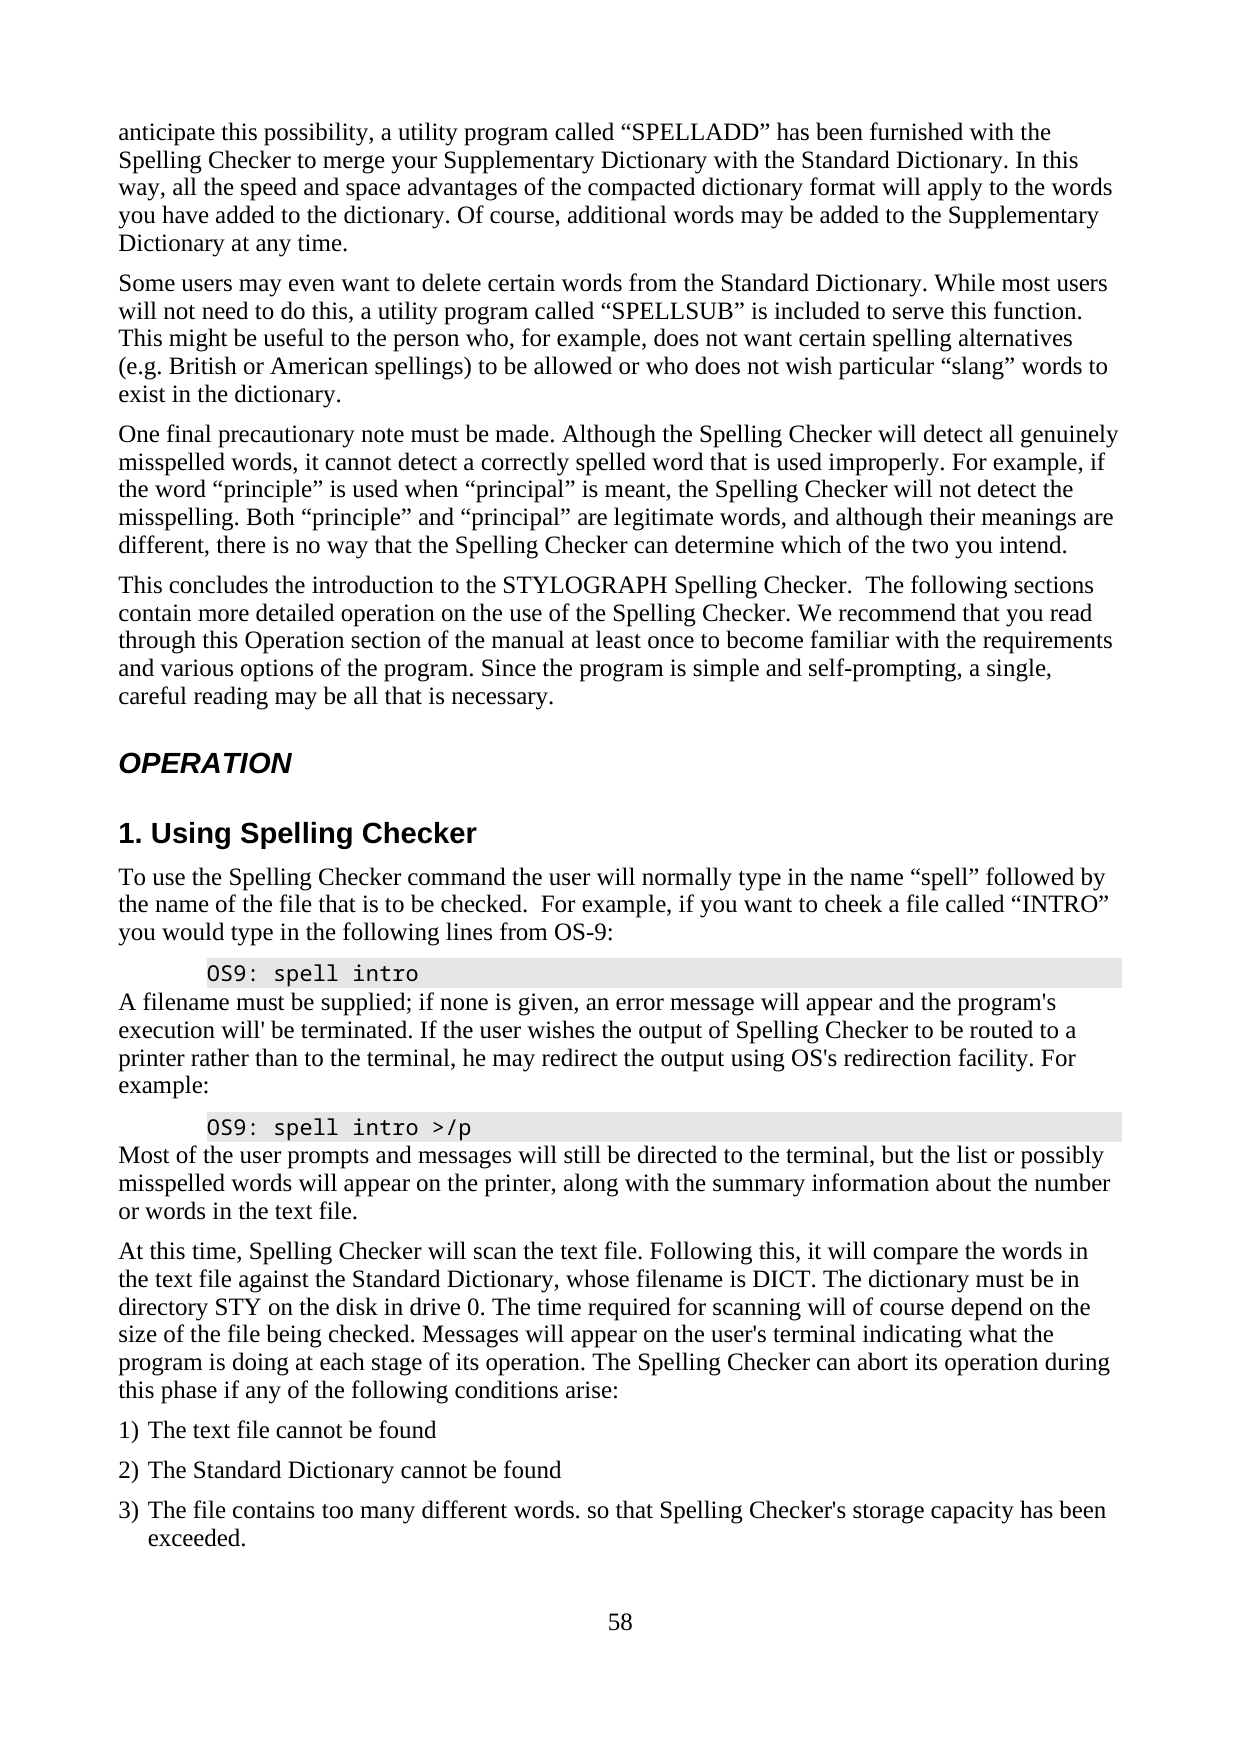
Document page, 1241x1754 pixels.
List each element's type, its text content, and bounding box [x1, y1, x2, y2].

text To use the Spelling Checker command the user will normally type in the name “spell” followed by the name of the file that is to be checked. For example, if you want to cheek a file called “INTRO” you would type in the following lines from OS-9: [118, 863, 1122, 946]
list The Standard Dictionary cannot be found [118, 1456, 1122, 1484]
text anticipate this possibility, a utility program called “SPELLADD” has been furnished with the Spelling Checker to merge your Supplementary Dictionary with the Standard Dictionary. In this way, all the speed and space advantages of the compacted dictionary format will apply to the words you have added to the dictionary. Of course, additional words may be added to the Supplementary Dictionary at any time. [118, 118, 1122, 257]
text One final precautionary note must be made. Although the Spelling Checker will detect all genuinely misspelled words, it cannot detect a correctly spelled word that is used improperly. For example, if the word “principle” is used when “principal” is meant, the Spelling Checker will not detect the misspelling. Both “principle” and “principal” are legitimate words, and although their meanings are different, there is no way that the Spelling Checker can determine which of the two you intend. [118, 420, 1122, 559]
text OS9: spell intro [207, 958, 1122, 988]
text A filename must be supplied; if none is given, an error message will appear and the program's execution will' be terminated. If the user wishes the output of Spelling Checker to be routed to a printer rather than to the terminal, he may redirect the output using OS's redirection facility. For example: [118, 988, 1122, 1099]
text At this time, Spelling Checker will scan the text file. Following this, it will compare the words in the text file against the Standard Dictionary, whose filename is DICT. The dictionary must be in directory STY on the disk in drive 0. The time required for scanning will of course depend on the size of the file being checked. Messages will appear on the user's terminal indicating what the program is doing at each stage of its operation. The Spelling Checker can abort its operation during this phase if any of the following conditions arise: [118, 1237, 1122, 1403]
text Some users may even want to delete certain words from the Standard Dictionary. While most users will not need to do this, a utility program called “SPELLSUB” is included to serve this function. This might be useful to the person who, for example, does not want certain spelling alternatives (e.g. British or American spellings) to be allowed or who does not wish particular “slang” words to exist in the dictionary. [118, 269, 1122, 408]
text OS9: spell intro >/p [207, 1112, 1122, 1142]
text This concludes the introduction to the STYLOGRAPH Spelling Checker. The following sections contain more detailed operation on the use of the Spelling Checker. We recommend that you read through this Operation section of the manual at least once to become familiar with the requirements and various options of the program. Since the program is simple and self-prompting, a single, careful reading may be all that is necessary. [118, 571, 1122, 710]
text Most of the user prompts and messages will still be directed to the terminal, but the list or possibly misspelled words will appear on the printer, along with the summary information about the number or words in the text file. [118, 1142, 1122, 1225]
list The file contains too many different words. so that Spelling Checker's storage capacity has been exceeded. [118, 1496, 1122, 1552]
list The text file cannot be found [118, 1416, 1122, 1444]
subtitle OPERATION [118, 747, 1122, 780]
subtitle 1. Using Spelling Checker [118, 817, 1122, 850]
